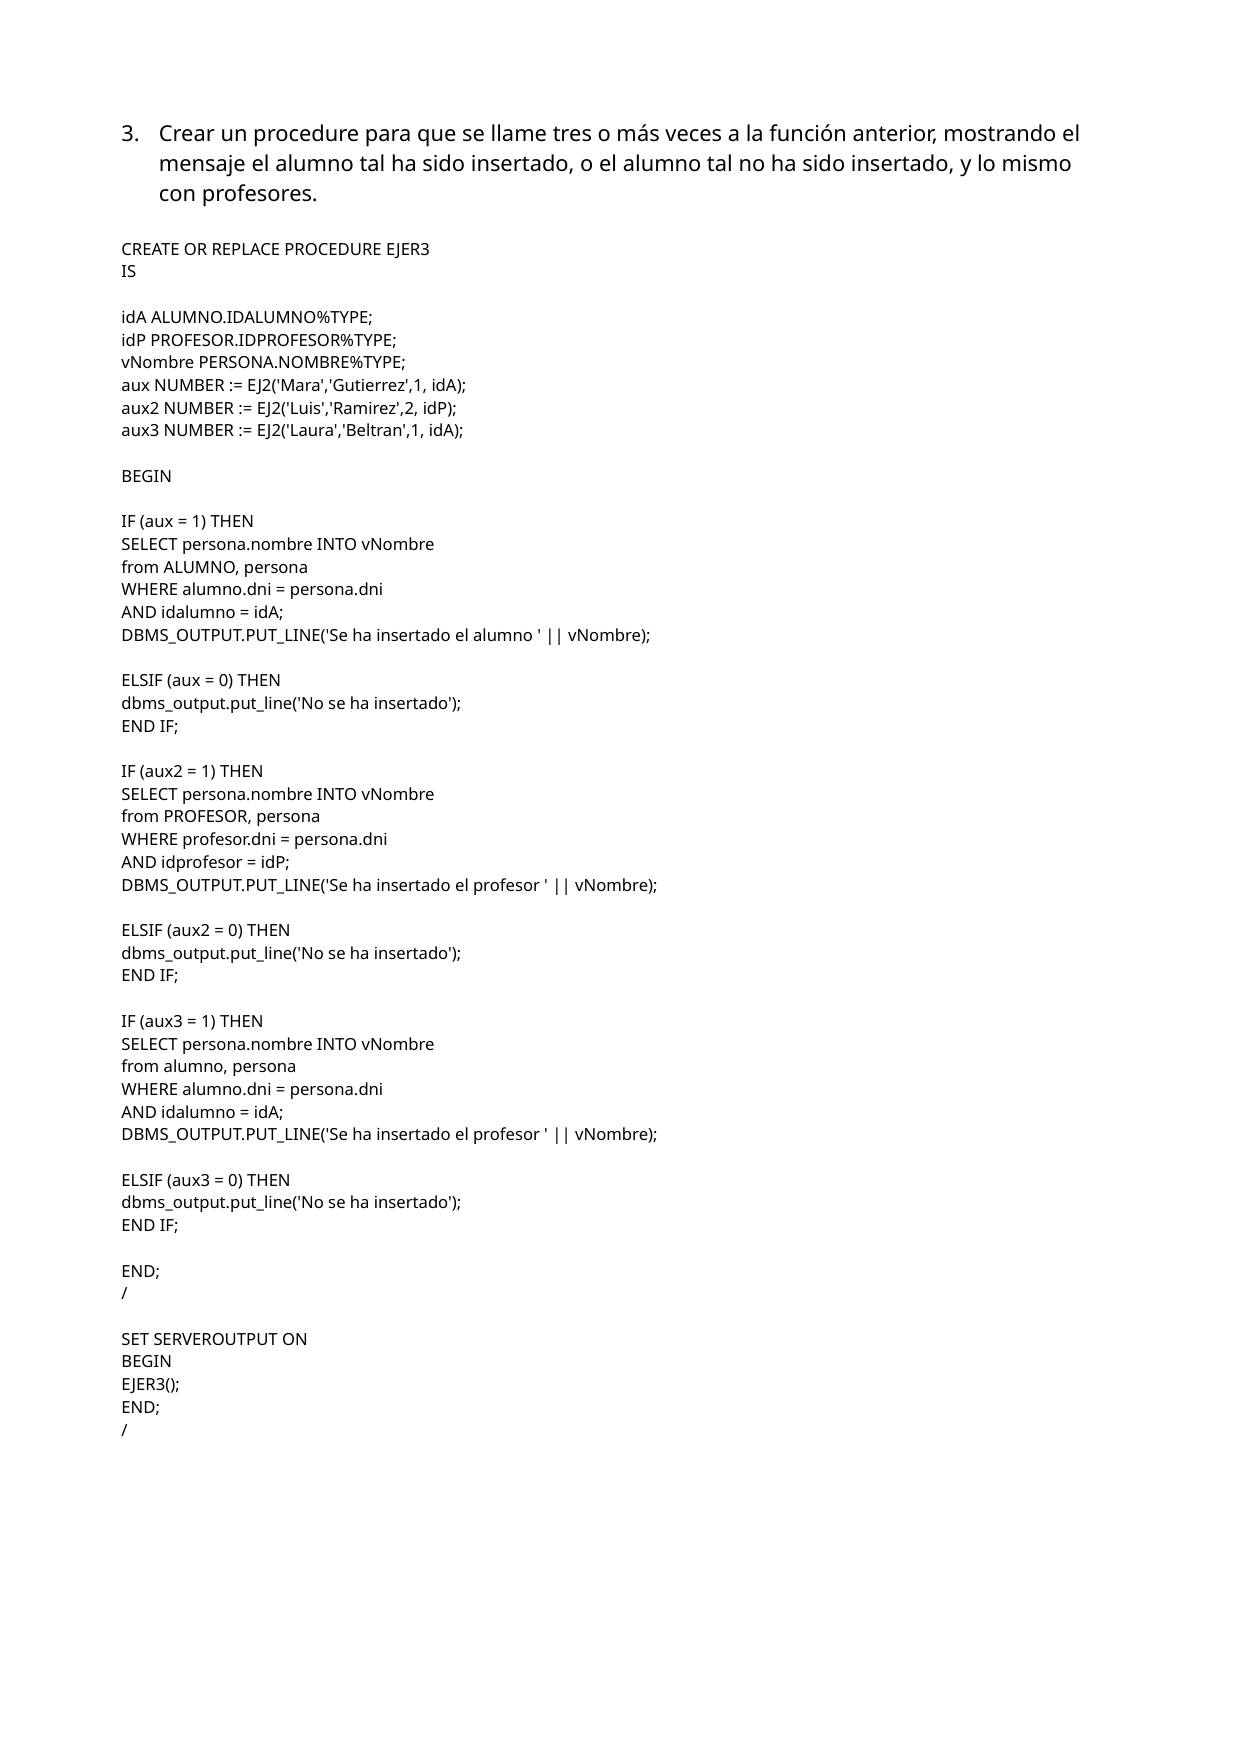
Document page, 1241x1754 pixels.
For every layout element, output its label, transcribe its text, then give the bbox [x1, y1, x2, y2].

text BEGIN [121, 464, 1103, 487]
text END IF; [121, 1214, 1103, 1236]
text SELECT persona.nombre INTO vNombre [121, 1032, 1103, 1055]
text IF (aux2 = 1) THEN [121, 759, 1103, 782]
text aux2 NUMBER := EJ2('Luis','Ramirez',2, idP); [121, 396, 1103, 419]
text from alumno, persona [121, 1055, 1103, 1077]
text AND idalumno = idA; [121, 601, 1103, 623]
text dbms_output.put_line('No se ha insertado'); [121, 1191, 1103, 1214]
text WHERE alumno.dni = persona.dni [121, 1077, 1103, 1100]
text SELECT persona.nombre INTO vNombre [121, 782, 1103, 805]
text DBMS_OUTPUT.PUT_LINE('Se ha insertado el profesor ' || vNombre); [121, 1123, 1103, 1146]
list Crear un procedure para que se llame tres o más veces a la función anterior, mostrando el mensaje el alumno tal ha sido insertado, o el alumno tal no ha sido insertado, y lo mismo con profesores. [121, 118, 1103, 207]
text ELSIF (aux3 = 0) THEN [121, 1168, 1103, 1191]
text from ALUMNO, persona [121, 555, 1103, 578]
text ELSIF (aux2 = 0) THEN [121, 918, 1103, 941]
text DBMS_OUTPUT.PUT_LINE('Se ha insertado el profesor ' || vNombre); [121, 873, 1103, 896]
text END IF; [121, 964, 1103, 987]
text AND idprofesor = idP; [121, 850, 1103, 873]
text END; [121, 1259, 1103, 1282]
text idA ALUMNO.IDALUMNO%TYPE; [121, 305, 1103, 328]
text WHERE profesor.dni = persona.dni [121, 828, 1103, 850]
text / [121, 1418, 1103, 1441]
text CREATE OR REPLACE PROCEDURE EJER3 [121, 237, 1103, 260]
text WHERE alumno.dni = persona.dni [121, 578, 1103, 601]
text SET SERVEROUTPUT ON [121, 1327, 1103, 1350]
text AND idalumno = idA; [121, 1100, 1103, 1123]
text dbms_output.put_line('No se ha insertado'); [121, 691, 1103, 714]
text BEGIN [121, 1350, 1103, 1373]
text ELSIF (aux = 0) THEN [121, 669, 1103, 691]
text / [121, 1282, 1103, 1304]
text IS [121, 260, 1103, 283]
text IF (aux3 = 1) THEN [121, 1009, 1103, 1032]
text END IF; [121, 714, 1103, 737]
text IF (aux = 1) THEN [121, 510, 1103, 532]
text DBMS_OUTPUT.PUT_LINE('Se ha insertado el alumno ' || vNombre); [121, 623, 1103, 646]
text EJER3(); [121, 1373, 1103, 1395]
text aux NUMBER := EJ2('Mara','Gutierrez',1, idA); [121, 373, 1103, 396]
text vNombre PERSONA.NOMBRE%TYPE; [121, 351, 1103, 373]
text dbms_output.put_line('No se ha insertado'); [121, 941, 1103, 964]
text END; [121, 1395, 1103, 1418]
text SELECT persona.nombre INTO vNombre [121, 532, 1103, 555]
text aux3 NUMBER := EJ2('Laura','Beltran',1, idA); [121, 419, 1103, 442]
text from PROFESOR, persona [121, 805, 1103, 828]
text idP PROFESOR.IDPROFESOR%TYPE; [121, 328, 1103, 351]
